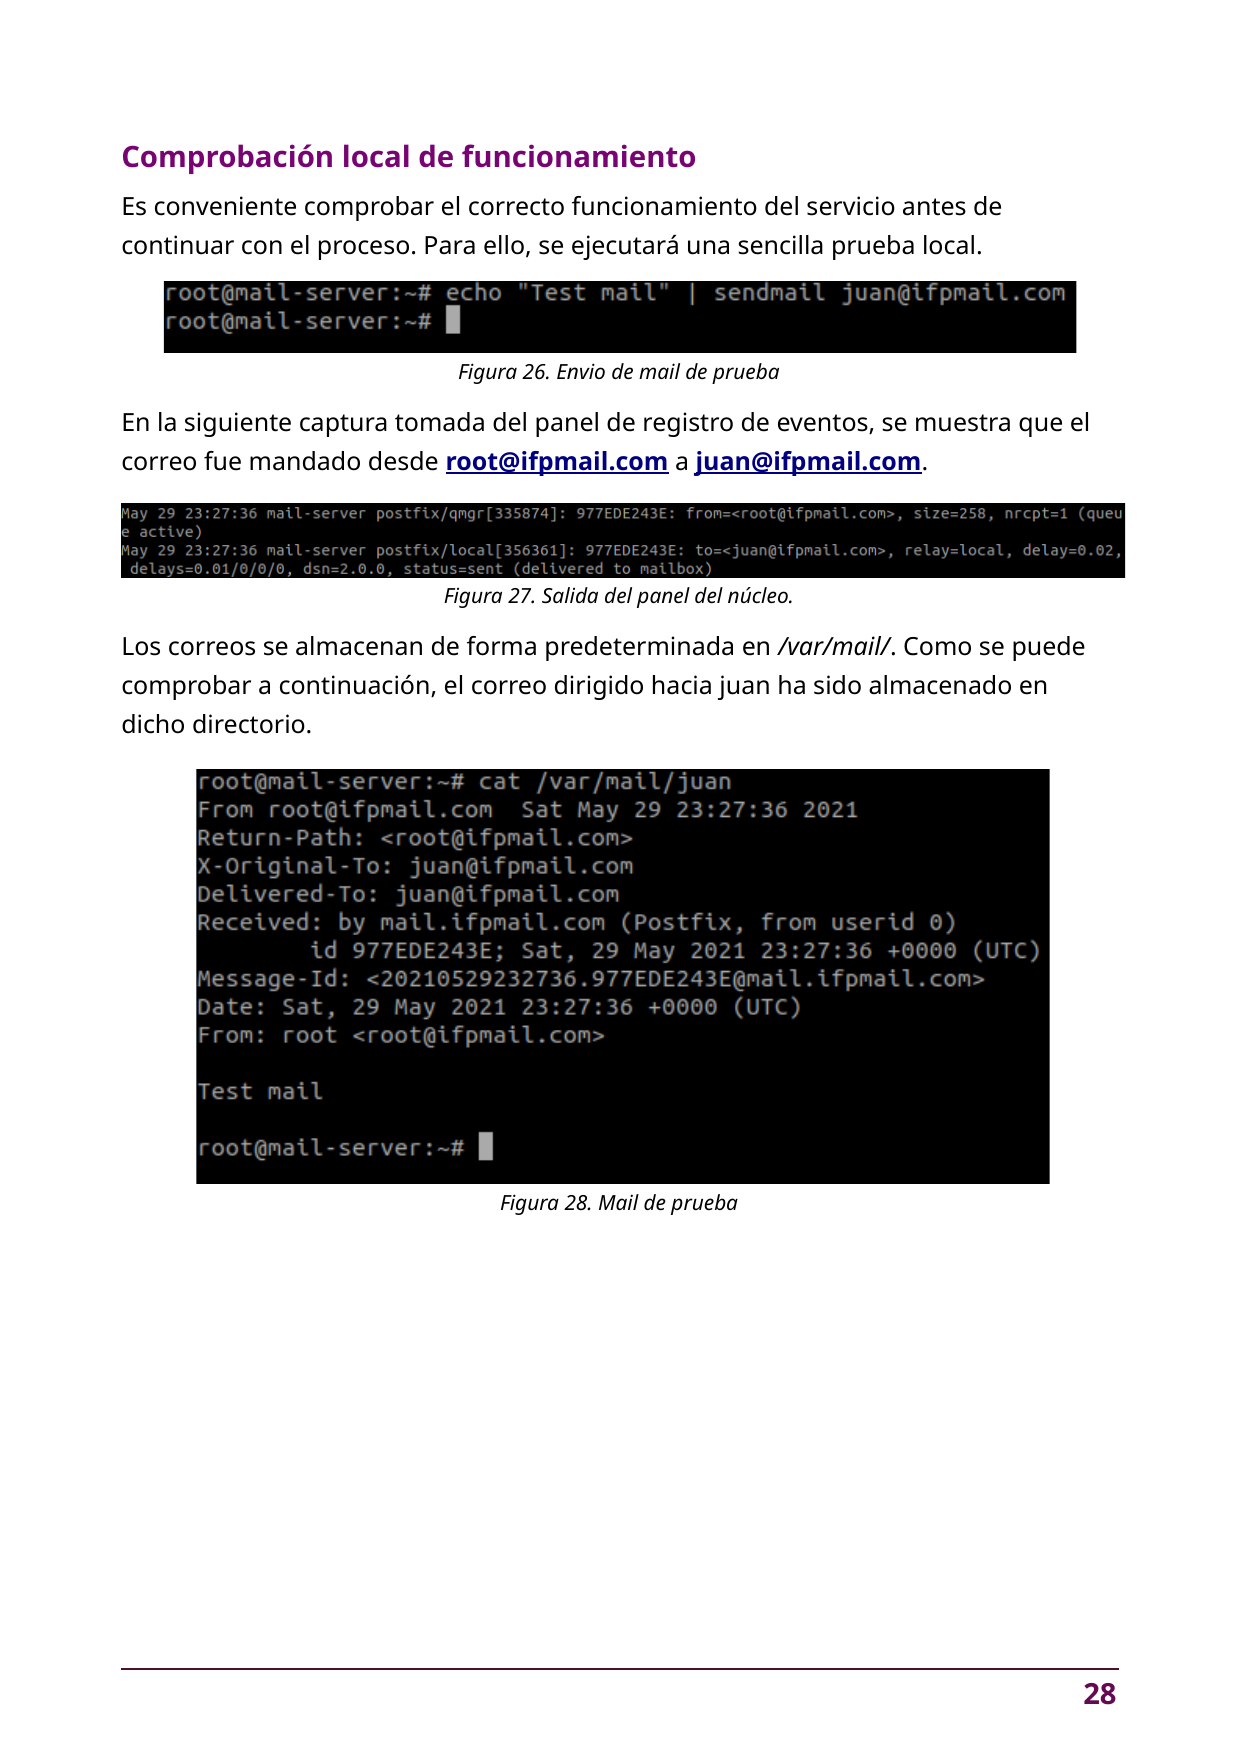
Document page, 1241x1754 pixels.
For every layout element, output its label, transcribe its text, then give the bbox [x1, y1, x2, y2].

text Los correos se almacenan de forma predeterminada en /var/mail/. Como se puede comprobar a continuación, el correo dirigido hacia juan ha sido almacenado en dicho directorio. [121, 629, 1119, 741]
text Figura 26. Envio de mail de prueba [121, 281, 1119, 386]
text Es conveniente comprobar el correcto funcionamiento del servicio antes de continuar con el proceso. Para ello, se ejecutará una sencilla prueba local. [121, 188, 1119, 261]
picture [121, 503, 1125, 578]
text En la siguiente captura tomada del panel de registro de eventos, se muestra que el correo fue mandado desde root@ifpmail.com a juan@ifpmail.com. [121, 404, 1119, 477]
text Figura 28. Mail de prueba [121, 761, 1119, 1216]
text Figura 27. Salida del panel del núcleo. [121, 578, 1119, 610]
picture [196, 769, 1050, 1184]
subtitle Comprobación local de funcionamiento [121, 136, 1119, 176]
picture [163, 281, 1077, 353]
text [121, 497, 1119, 503]
